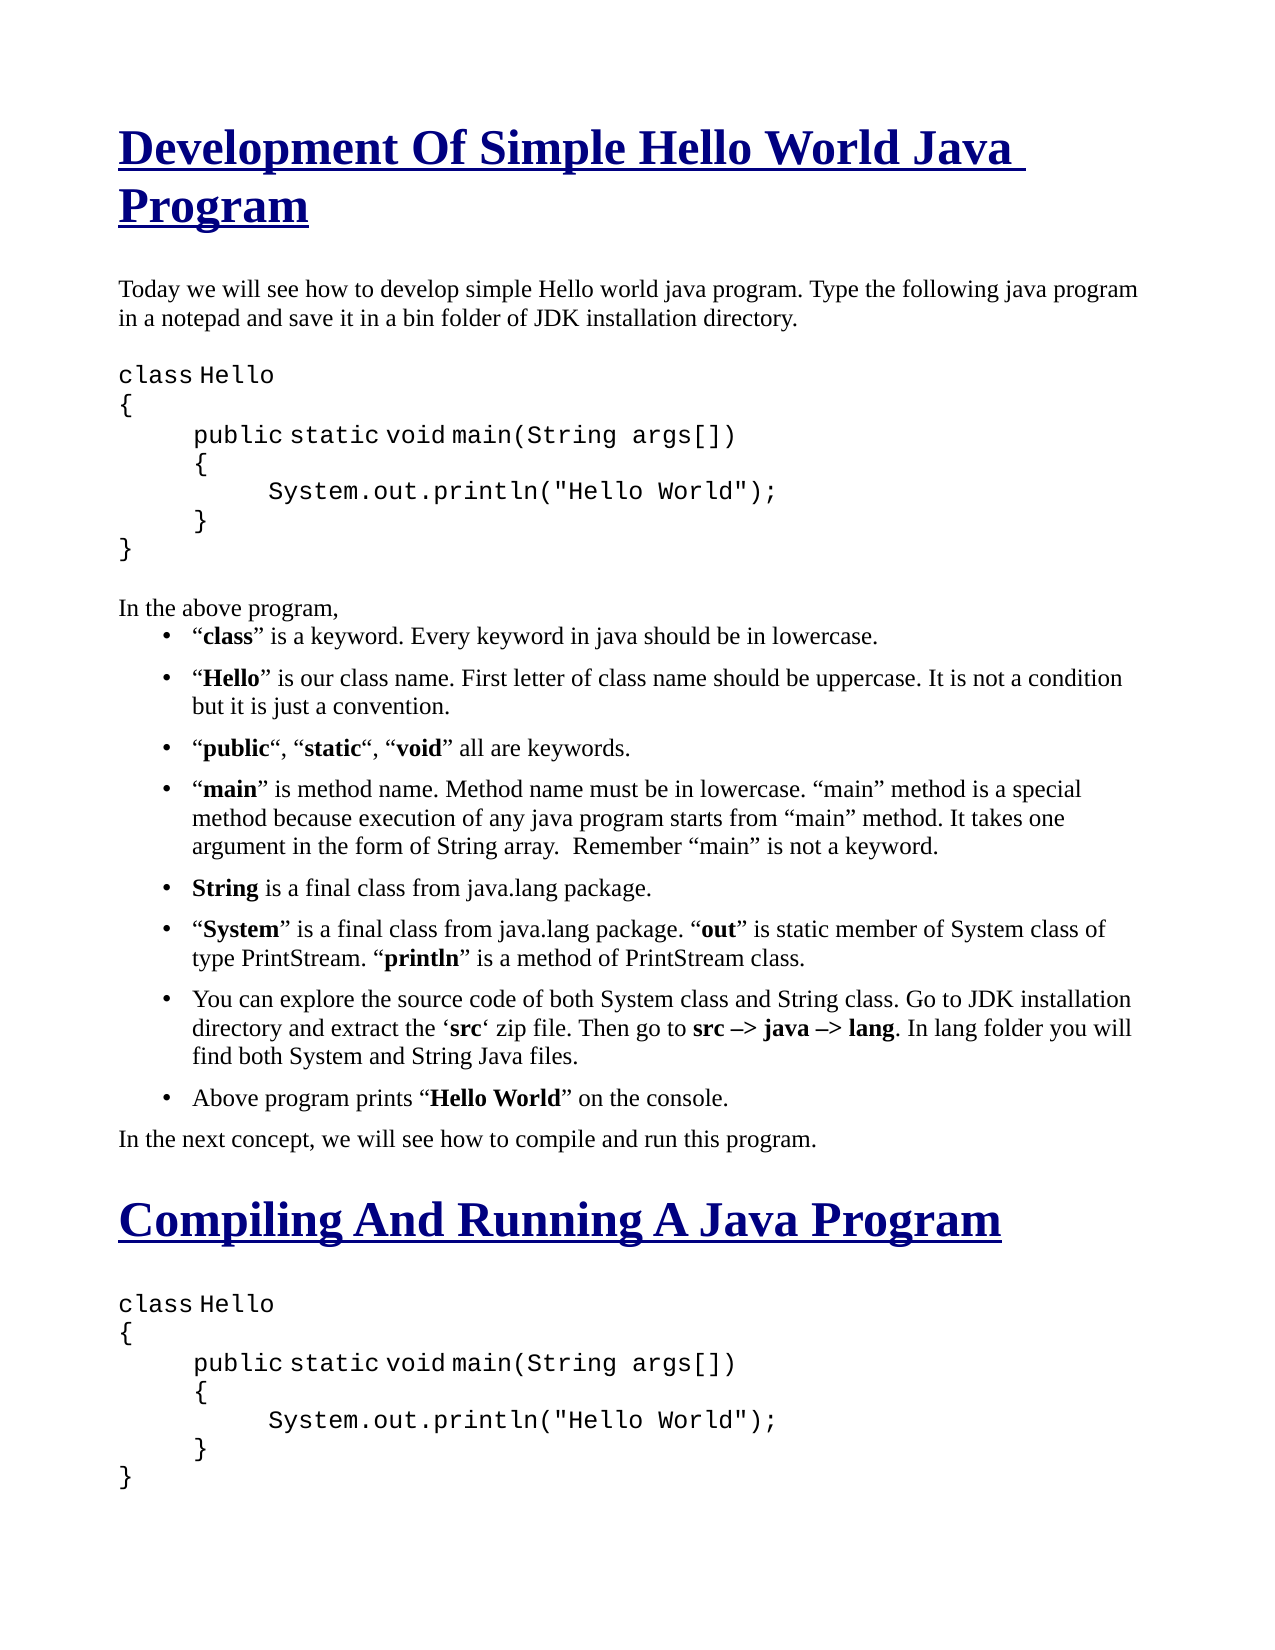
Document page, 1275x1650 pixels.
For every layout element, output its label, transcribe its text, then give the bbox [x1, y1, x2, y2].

list String is a final class from java.lang package. [162, 873, 1157, 901]
subtitle Development Of Simple Hello World Java Program [118, 118, 1157, 233]
text } [118, 507, 1157, 536]
text class Hello [118, 361, 1157, 391]
text { [118, 391, 1157, 420]
text In the above program, [118, 593, 1157, 621]
text In the next concept, we will see how to compile and run this program. [118, 1124, 1157, 1153]
text { [118, 451, 1157, 479]
list “System” is a final class from java.lang package. “out” is static member of System class of type PrintStream. “println” is a method of PrintStream class. [162, 914, 1157, 971]
text Today we will see how to develop simple Hello world java program. Type the following java program in a notepad and save it in a bin folder of JDK installation directory. [118, 274, 1157, 332]
subtitle Compiling And Running A Java Program [118, 1190, 1157, 1248]
text } [118, 536, 1157, 564]
text public static void main(String args[]) [118, 420, 1157, 451]
text System.out.println("Hello World"); [118, 479, 1157, 507]
list “class” is a keyword. Every keyword in java should be in lowercase. [162, 621, 1157, 650]
text public static void main(String args[]) [118, 1348, 1157, 1379]
text } [118, 1436, 1157, 1464]
list You can explore the source code of both System class and String class. Go to JDK installation directory and extract the ‘src‘ zip file. Then go to src –> java –> lang. In lang folder you will find both System and String Java files. [162, 984, 1157, 1070]
text System.out.println("Hello World"); [118, 1407, 1157, 1436]
list “public“, “static“, “void” all are keywords. [162, 733, 1157, 761]
text { [118, 1320, 1157, 1348]
text } [118, 1464, 1157, 1492]
list “Hello” is our class name. First letter of class name should be uppercase. It is not a condition but it is just a convention. [162, 663, 1157, 720]
text class Hello [118, 1289, 1157, 1320]
list “main” is method name. Method name must be in lowercase. “main” method is a special method because execution of any java program starts from “main” method. It takes one argument in the form of String array. Remember “main” is not a keyword. [162, 774, 1157, 860]
list Above program prints “Hello World” on the console. [162, 1083, 1157, 1111]
text { [118, 1379, 1157, 1407]
